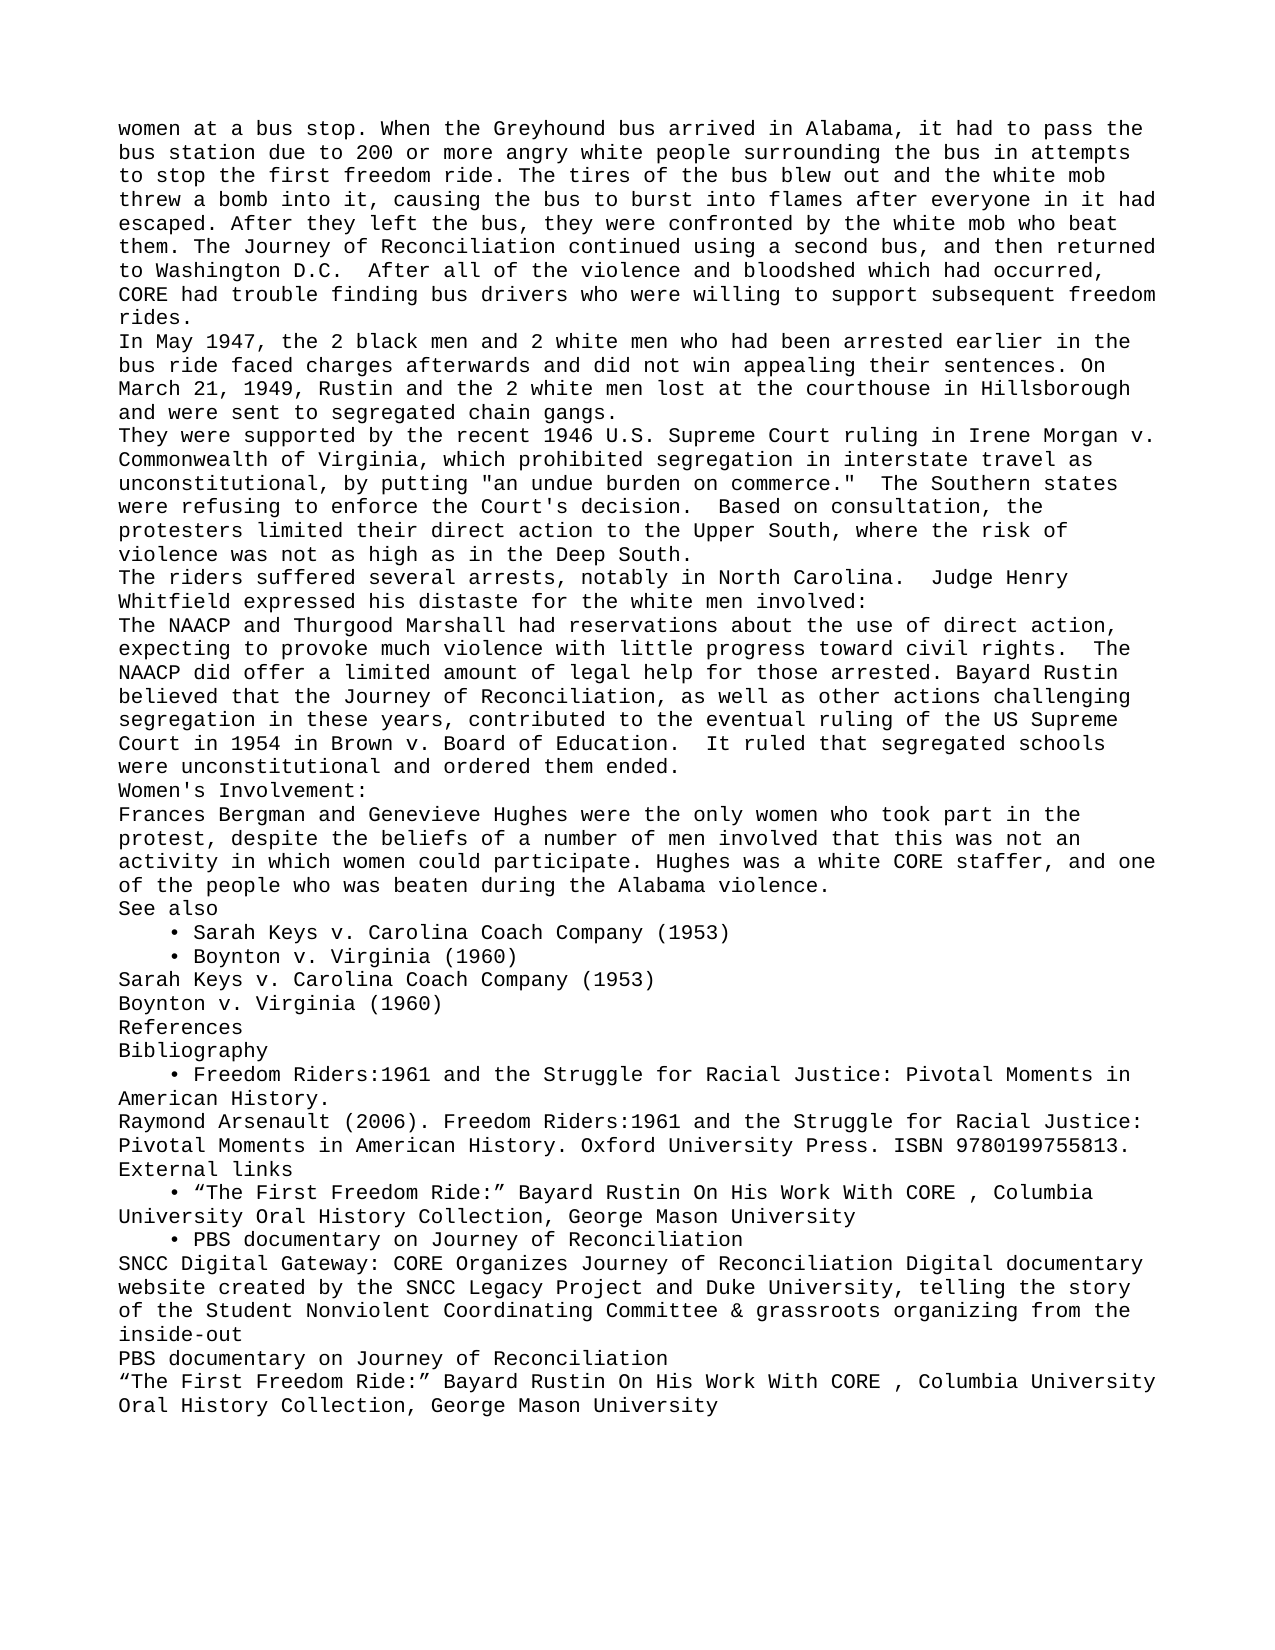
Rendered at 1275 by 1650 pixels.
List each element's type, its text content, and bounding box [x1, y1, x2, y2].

text Sarah Keys v. Carolina Coach Company (1953) [118, 969, 1157, 993]
text References [118, 1017, 1157, 1040]
text The riders suffered several arrests, notably in North Carolina. Judge Henry Whitfield expressed his distaste for the white men involved: [118, 567, 1157, 615]
text SNCC Digital Gateway: CORE Organizes Journey of Reconciliation Digital documentary website created by the SNCC Legacy Project and Duke University, telling the story of the Student Nonviolent Coordinating Committee & grassroots organizing from the inside-out [118, 1253, 1157, 1348]
text • Sarah Keys v. Carolina Coach Company (1953) [118, 922, 1157, 946]
text Boynton v. Virginia (1960) [118, 993, 1157, 1017]
text External links [118, 1158, 1157, 1182]
text Raymond Arsenault (2006). Freedom Riders:1961 and the Struggle for Racial Justice: Pivotal Moments in American History. Oxford University Press. ISBN 9780199755813. [118, 1111, 1157, 1158]
text • “The First Freedom Ride:” Bayard Rustin On His Work With CORE , Columbia University Oral History Collection, George Mason University [118, 1182, 1157, 1229]
text PBS documentary on Journey of Reconciliation [118, 1348, 1157, 1371]
text women at a bus stop. When the Greyhound bus arrived in Alabama, it had to pass the bus station due to 200 or more angry white people surrounding the bus in attempts to stop the first freedom ride. The tires of the bus blew out and the white mob threw a bomb into it, causing the bus to burst into flames after everyone in it had escaped. After they left the bus, they were confronted by the white mob who beat them. The Journey of Reconciliation continued using a second bus, and then returned to Washington D.C. After all of the violence and bloodshed which had occurred, CORE had trouble finding bus drivers who were willing to support subsequent freedom rides. [118, 118, 1157, 331]
text • Freedom Riders:1961 and the Struggle for Racial Justice: Pivotal Moments in American History. [118, 1064, 1157, 1111]
text See also [118, 898, 1157, 922]
text Bibliography [118, 1040, 1157, 1064]
text In May 1947, the 2 black men and 2 white men who had been arrested earlier in the bus ride faced charges afterwards and did not win appealing their sentences. On March 21, 1949, Rustin and the 2 white men lost at the courthouse in Hillsborough and were sent to segregated chain gangs. [118, 331, 1157, 426]
text • Boynton v. Virginia (1960) [118, 946, 1157, 969]
text Women's Involvement: [118, 780, 1157, 804]
text Frances Bergman and Genevieve Hughes were the only women who took part in the protest, despite the beliefs of a number of men involved that this was not an activity in which women could participate. Hughes was a white CORE staffer, and one of the people who was beaten during the Alabama violence. [118, 804, 1157, 898]
text • PBS documentary on Journey of Reconciliation [118, 1229, 1157, 1253]
text The NAACP and Thurgood Marshall had reservations about the use of direct action, expecting to provoke much violence with little progress toward civil rights. The NAACP did offer a limited amount of legal help for those arrested. Bayard Rustin believed that the Journey of Reconciliation, as well as other actions challenging segregation in these years, contributed to the eventual ruling of the US Supreme Court in 1954 in Brown v. Board of Education. It ruled that segregated schools were unconstitutional and ordered them ended. [118, 615, 1157, 780]
text They were supported by the recent 1946 U.S. Supreme Court ruling in Irene Morgan v. Commonwealth of Virginia, which prohibited segregation in interstate travel as unconstitutional, by putting "an undue burden on commerce." The Southern states were refusing to enforce the Court's decision. Based on consultation, the protesters limited their direct action to the Upper South, where the risk of violence was not as high as in the Deep South. [118, 426, 1157, 567]
text “The First Freedom Ride:” Bayard Rustin On His Work With CORE , Columbia University Oral History Collection, George Mason University [118, 1371, 1157, 1419]
